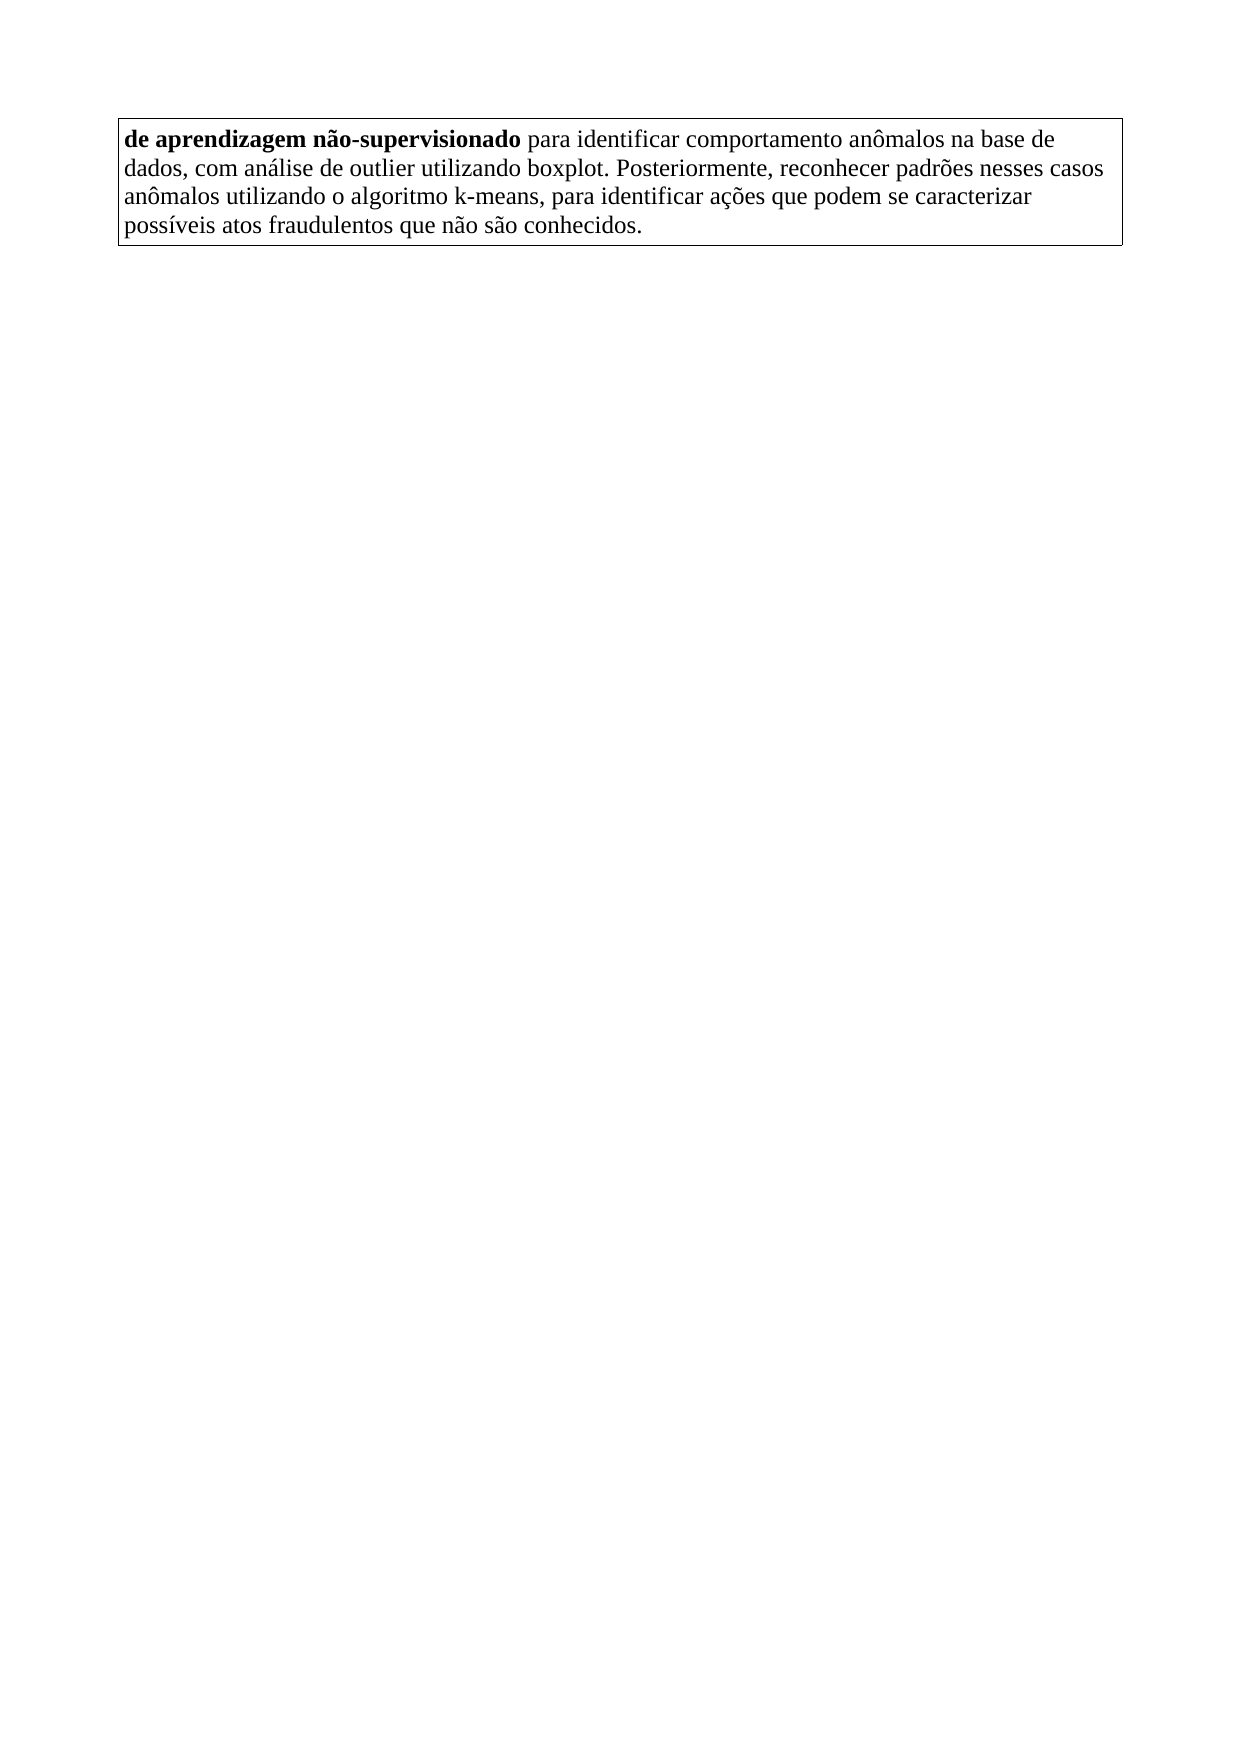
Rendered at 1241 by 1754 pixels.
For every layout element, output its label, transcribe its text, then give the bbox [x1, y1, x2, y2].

table_cell de aprendizagem não-supervisionado para identificar comportamento anômalos na base de dados, com análise de outlier utilizando boxplot. Posteriormente, reconhecer padrões nesses casos anômalos utilizando o algoritmo k-means, para identificar ações que podem se caracterizar possíveis atos fraudulentos que não são conhecidos. [119, 119, 1122, 245]
